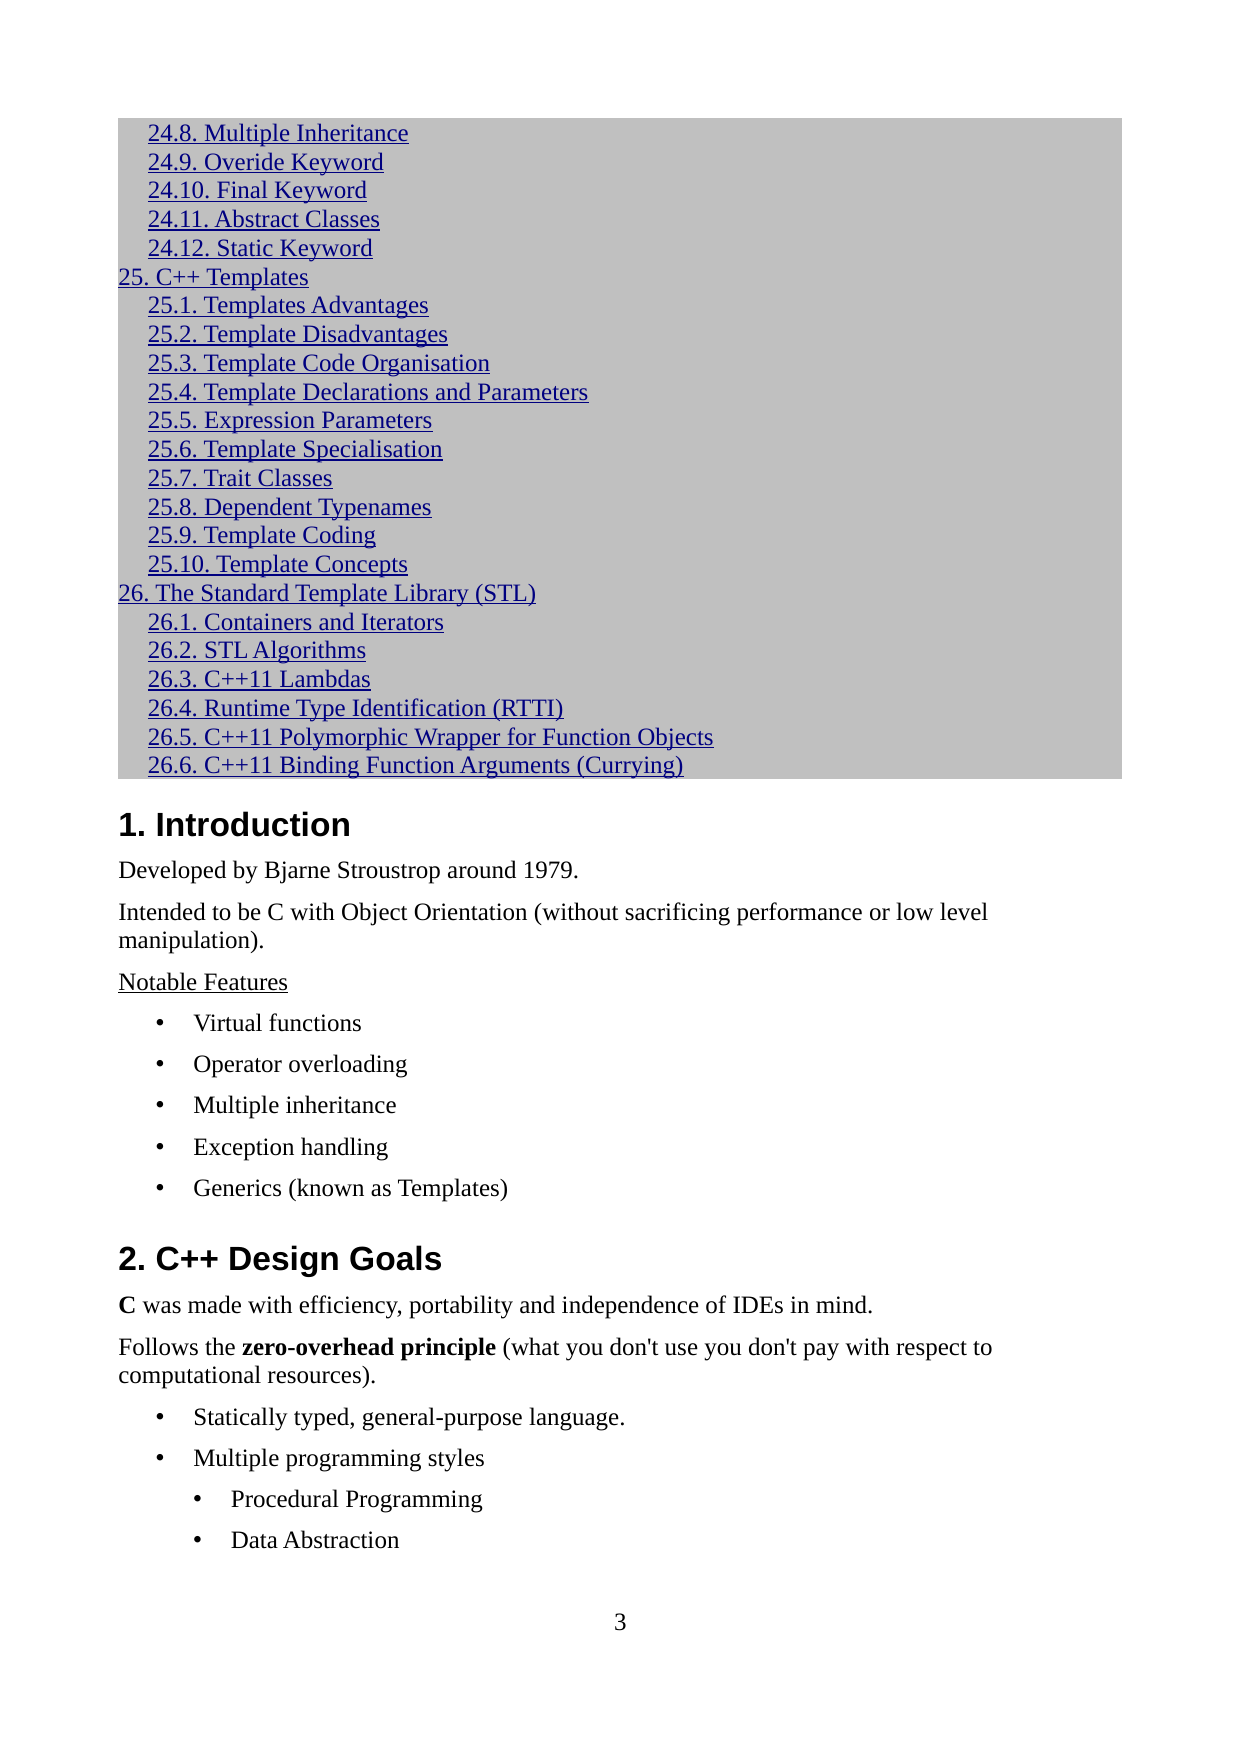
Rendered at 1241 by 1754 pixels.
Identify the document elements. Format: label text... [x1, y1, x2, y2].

text 24.12. Static Keyword [148, 233, 1122, 262]
text Developed by Bjarne Stroustrop around 1979. [118, 856, 1122, 884]
list Multiple programming styles [156, 1443, 1122, 1472]
text 25.5. Expression Parameters [148, 406, 1122, 434]
list Virtual functions [156, 1008, 1122, 1037]
text Notable Features [118, 967, 1122, 996]
text 25.10. Template Concepts [148, 549, 1122, 578]
text 25.2. Template Disadvantages [148, 319, 1122, 348]
text 26.1. Containers and Iterators [148, 607, 1122, 636]
text 24.10. Final Keyword [148, 176, 1122, 204]
list Operator overloading [156, 1049, 1122, 1078]
subtitle Introduction [118, 804, 1122, 843]
subtitle C++ Design Goals [118, 1239, 1122, 1278]
text 24.8. Multiple Inheritance [148, 118, 1122, 147]
text C was made with efficiency, portability and independence of IDEs in mind. [118, 1290, 1122, 1319]
text 24.11. Abstract Classes [148, 204, 1122, 233]
text 24.9. Overide Keyword [148, 147, 1122, 176]
text 25.9. Template Coding [148, 521, 1122, 549]
text 26.2. STL Algorithms [148, 636, 1122, 664]
text 25.8. Dependent Typenames [148, 492, 1122, 521]
text 25.6. Template Specialisation [148, 434, 1122, 463]
list Generics (known as Templates) [156, 1173, 1122, 1202]
list Procedural Programming [193, 1484, 1122, 1513]
list Data Abstraction [193, 1525, 1122, 1554]
text 25.3. Template Code Organisation [148, 348, 1122, 377]
text 26.3. C++11 Lambdas [148, 664, 1122, 693]
text 26.5. C++11 Polymorphic Wrapper for Function Objects [148, 722, 1122, 751]
list Statically typed, general-purpose language. [156, 1402, 1122, 1430]
text 26.4. Runtime Type Identification (RTTI) [148, 693, 1122, 722]
text 26. The Standard Template Library (STL) [118, 578, 1122, 607]
text 25. C++ Templates [118, 262, 1122, 291]
text 26.6. C++11 Binding Function Arguments (Currying) [148, 751, 1122, 779]
text 25.7. Trait Classes [148, 463, 1122, 492]
list Multiple inheritance [156, 1091, 1122, 1119]
text Intended to be C with Object Orientation (without sacrificing performance or low level manipulation). [118, 897, 1122, 954]
list Exception handling [156, 1132, 1122, 1161]
text 25.1. Templates Advantages [148, 291, 1122, 319]
text 25.4. Template Declarations and Parameters [148, 377, 1122, 406]
text Follows the zero-overhead principle (what you don't use you don't pay with respect to computational resources). [118, 1332, 1122, 1389]
